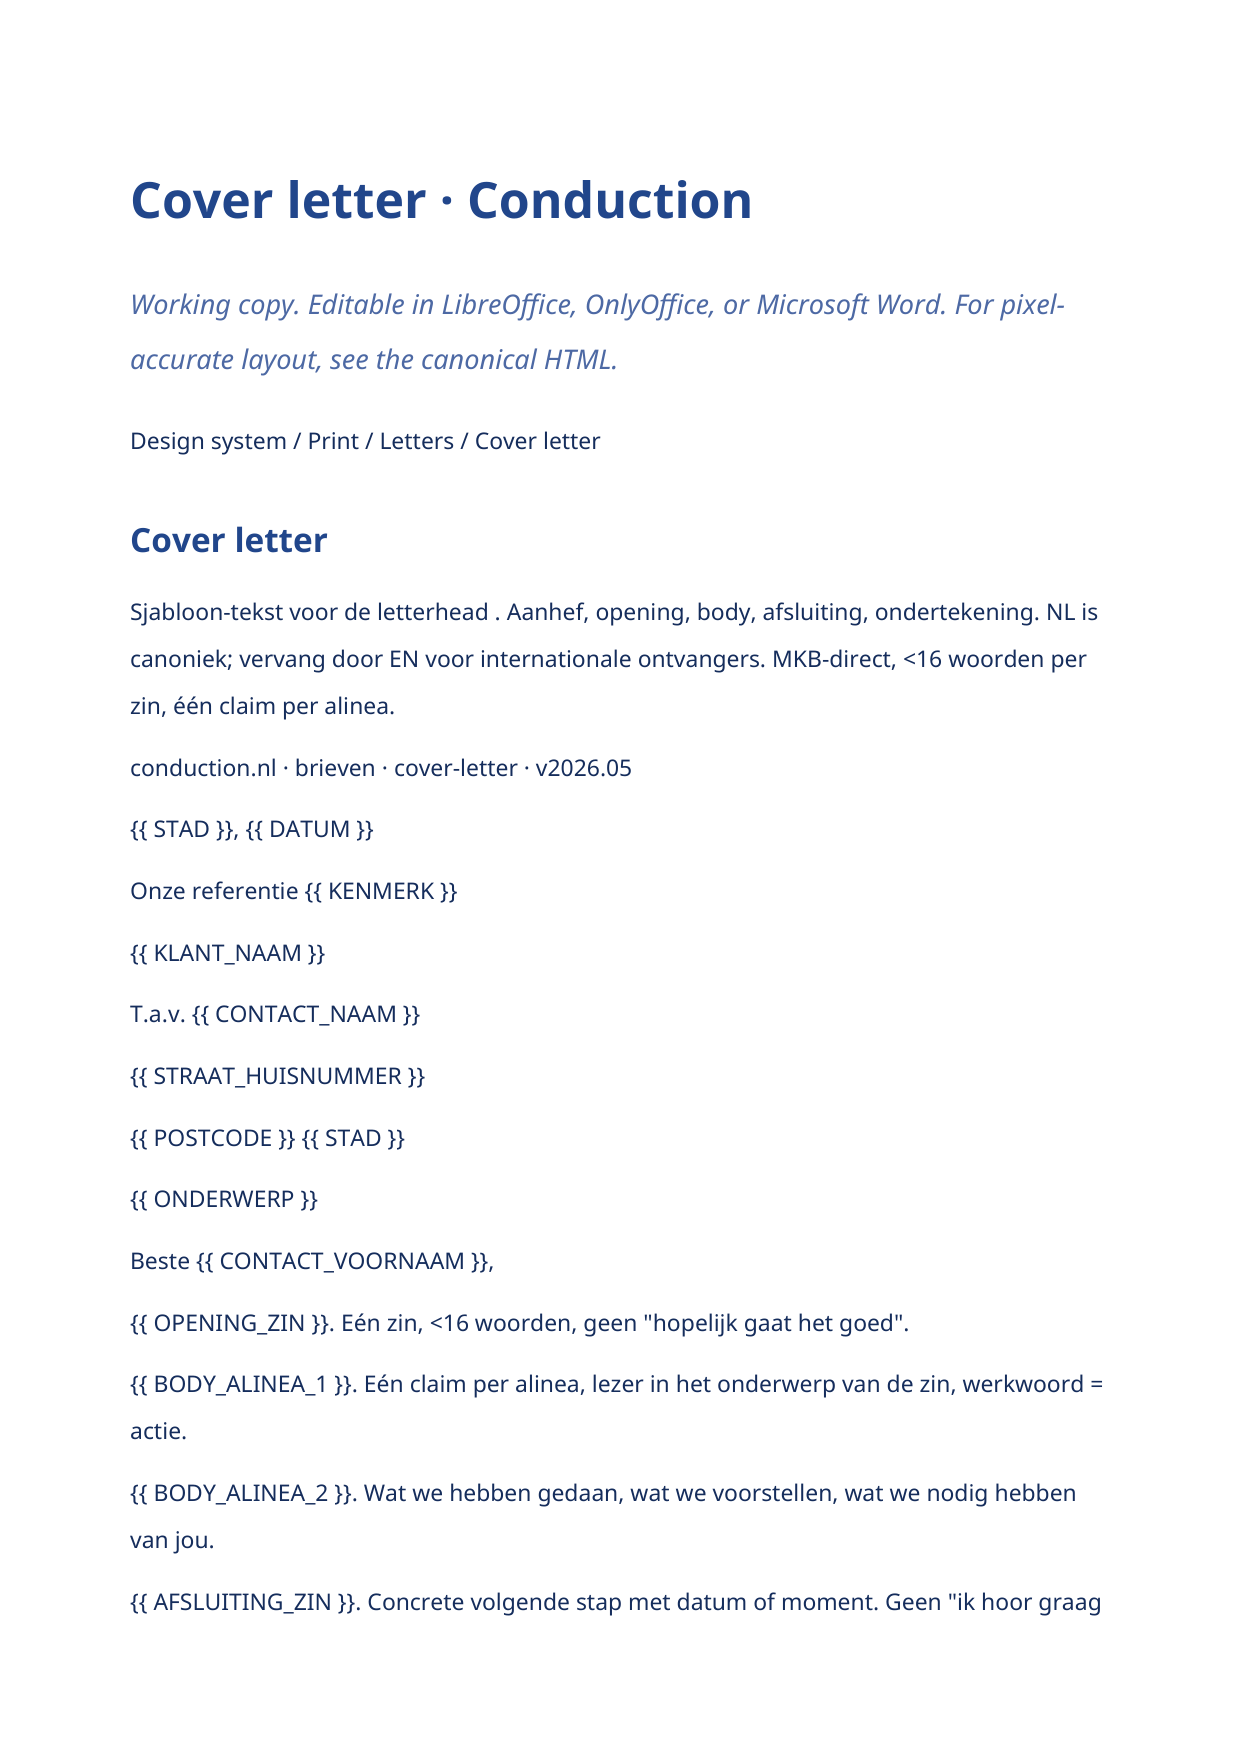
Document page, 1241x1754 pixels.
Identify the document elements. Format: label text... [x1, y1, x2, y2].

text {{ KLANT_NAAM }} [130, 937, 1110, 968]
text {{ ONDERWERP }} [130, 1183, 1110, 1215]
text {{ STAD }}, {{ DATUM }} [130, 813, 1110, 845]
text {{ STRAAT_HUISNUMMER }} [130, 1060, 1110, 1091]
text Beste {{ CONTACT_VOORNAAM }}, [130, 1245, 1110, 1276]
text T.a.v. {{ CONTACT_NAAM }} [130, 998, 1110, 1030]
text Sjabloon-tekst voor de letterhead . Aanhef, opening, body, afsluiting, ondertekening. NL is canoniek; vervang door EN voor internationale ontvangers. MKB-direct, <16 woorden per zin, één claim per alinea. [130, 596, 1110, 721]
text {{ BODY_ALINEA_1 }}. Eén claim per alinea, lezer in het onderwerp van de zin, werkwoord = actie. [130, 1368, 1110, 1447]
text {{ BODY_ALINEA_2 }}. Wat we hebben gedaan, wat we voorstellen, wat we nodig hebben van jou. [130, 1477, 1110, 1555]
text {{ AFSLUITING_ZIN }}. Concrete volgende stap met datum of moment. Geen "ik hoor graag [130, 1586, 1110, 1617]
subtitle Cover letter · Conduction [130, 165, 1110, 233]
text {{ OPENING_ZIN }}. Eén zin, <16 woorden, geen "hopelijk gaat het goed". [130, 1307, 1110, 1338]
text conduction.nl · brieven · cover-letter · v2026.05 [130, 752, 1110, 783]
subtitle Cover letter [130, 516, 1110, 562]
text Design system / Print / Letters / Cover letter [130, 425, 1110, 457]
text {{ POSTCODE }} {{ STAD }} [130, 1122, 1110, 1153]
text Onze referentie {{ KENMERK }} [130, 875, 1110, 906]
subtitle Working copy. Editable in LibreOffice, OnlyOffice, or Microsoft Word. For pixel-accurate layout, see the canonical HTML. [130, 285, 1110, 377]
